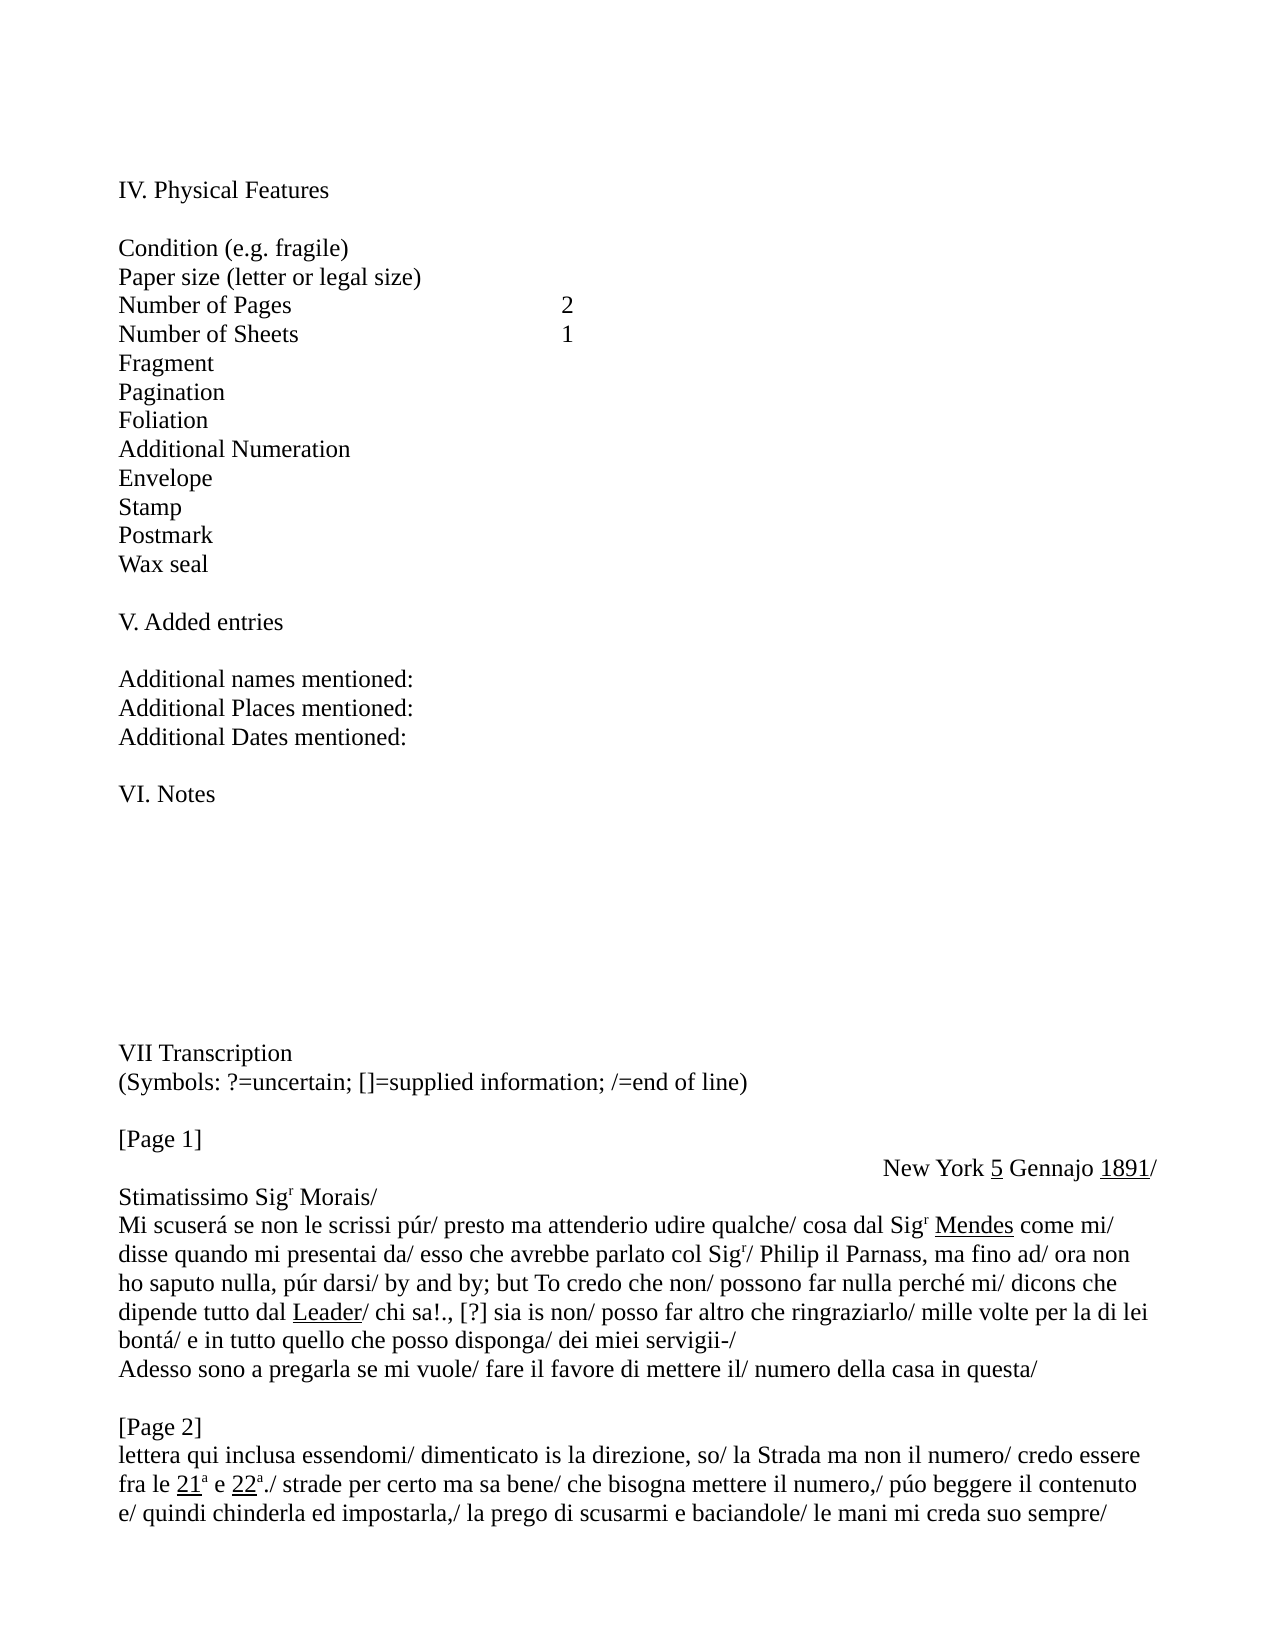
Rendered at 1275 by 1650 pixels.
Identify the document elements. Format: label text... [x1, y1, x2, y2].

text lettera qui inclusa essendomi/ dimenticato is la direzione, so/ la Strada ma non il numero/ credo essere fra le 21a e 22a./ strade per certo ma sa bene/ che bisogna mettere il numero,/ púo beggere il contenuto e/ quindi chinderla ed impostarla,/ la prego di scusarmi e baciandole/ le mani mi creda suo sempre/ [118, 1441, 1157, 1527]
text Wax seal [118, 549, 1157, 578]
text VII Transcription [118, 1038, 1157, 1067]
text Number of Pages 2 [118, 291, 1157, 319]
text Stimatissimo Sigr Morais/ [118, 1182, 1157, 1211]
text Envelope [118, 463, 1157, 492]
text Adesso sono a pregarla se mi vuole/ fare il favore di mettere il/ numero della casa in questa/ [118, 1354, 1157, 1383]
text Condition (e.g. fragile) [118, 233, 1157, 262]
text Stamp [118, 492, 1157, 521]
text [Page 2] [118, 1412, 1157, 1441]
text Postma rk [118, 521, 1157, 549]
text Additional Dates mentioned: [118, 722, 1157, 751]
text [Page 1] [118, 1124, 1157, 1153]
text Pagination [118, 377, 1157, 406]
text VI. Notes [118, 779, 1157, 808]
text V. Added entries [118, 607, 1157, 636]
text IV. Physical Features [118, 176, 1157, 204]
text Additional Places mentioned: [118, 693, 1157, 722]
text Additional Numeration [118, 434, 1157, 463]
text Additional names mentioned: [118, 664, 1157, 693]
text Mi scuserá se non le scrissi púr/ presto ma attenderio udire qualche/ cosa dal Sigr Mendes come mi/ disse quando mi presentai da/ esso che avrebbe parlato col Sigr/ Philip il Parnass, ma fino ad/ ora non ho saputo nulla, púr darsi/ by and by; but To credo che non/ possono far nulla perché mi/ dicons che dipende tutto dal Leader/ chi sa!., [?] sia is non/ posso far altro che ringraziarlo/ mille volte per la di lei bontá/ e in tutto quello che posso disponga/ dei miei servigii-/ [118, 1211, 1157, 1354]
text Foliation [118, 406, 1157, 434]
text Paper size (letter or legal size) [118, 262, 1157, 291]
text Number of Sheets 1 [118, 319, 1157, 348]
text Fragment [118, 348, 1157, 377]
text (Symbols: ?=uncertain; []=supplied information; /=end of line) [118, 1067, 1157, 1096]
text New York 5 Gennajo 1891/ [118, 1153, 1157, 1182]
